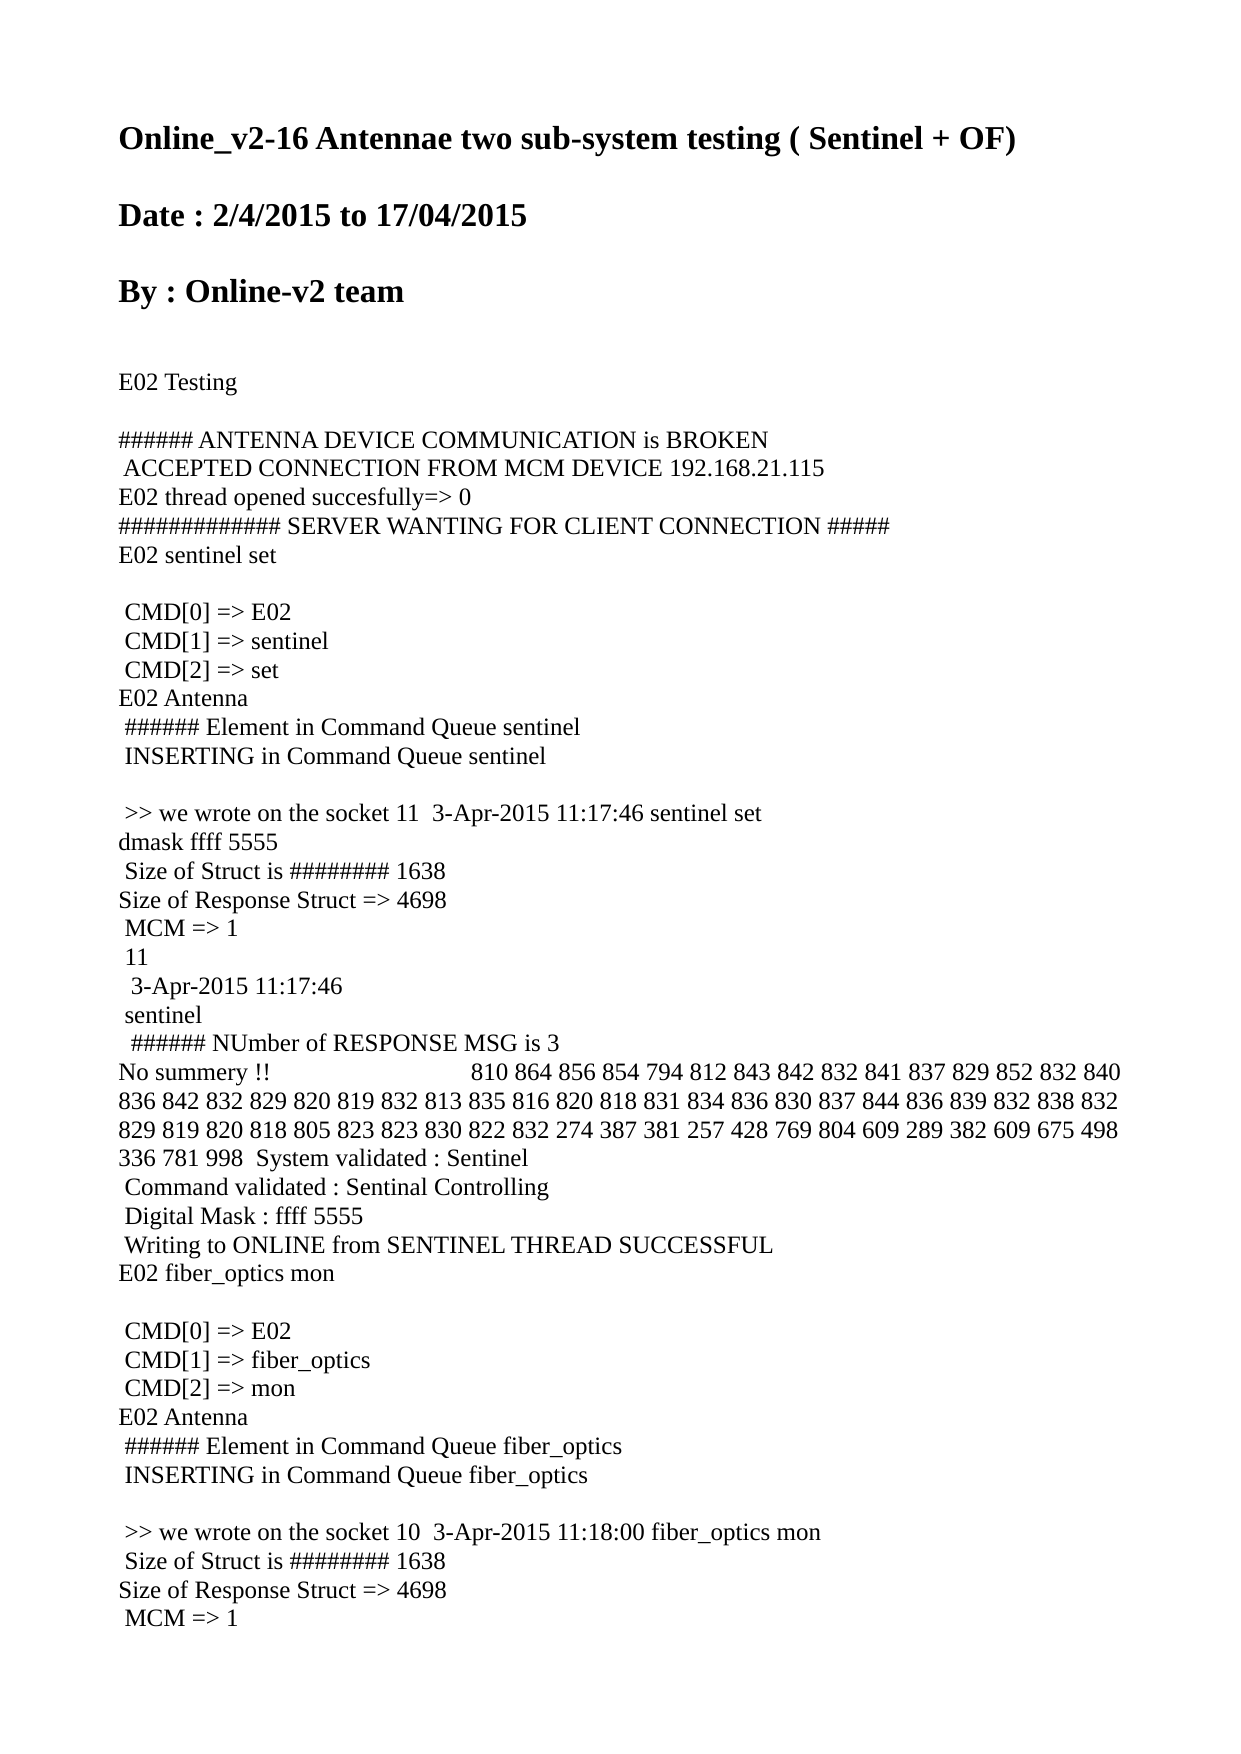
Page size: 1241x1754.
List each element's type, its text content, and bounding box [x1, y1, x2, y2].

text E02 Testing [118, 367, 1122, 396]
text By : Online-v2 team [118, 271, 1122, 310]
text CMD[0] => E02 [118, 597, 1122, 626]
text >> we wrote on the socket 11 3-Apr-2015 11:17:46 sentinel set [118, 798, 1122, 827]
text sentinel [118, 1000, 1122, 1028]
text ###### Element in Command Queue fiber_optics [118, 1431, 1122, 1460]
text E02 Antenna [118, 1402, 1122, 1431]
text Size of Struct is ######## 1638 [118, 856, 1122, 885]
text 11 [118, 942, 1122, 971]
text dmask ffff 5555 [118, 827, 1122, 856]
text INSERTING in Command Queue sentinel [118, 741, 1122, 770]
text 3-Apr-2015 11:17:46 [118, 971, 1122, 1000]
text No summery !! 810 864 856 854 794 812 843 842 832 841 837 829 852 832 840 836 842 832 829 820 819 832 813 835 816 820 818 831 834 836 830 837 844 836 839 832 838 832 829 819 820 818 805 823 823 830 822 832 274 387 381 257 428 769 804 609 289 382 609 675 498 336 781 998 System validated : Sentinel [118, 1057, 1122, 1172]
text CMD[2] => set [118, 655, 1122, 683]
text Size of Response Struct => 4698 [118, 1575, 1122, 1603]
text CMD[1] => fiber_optics [118, 1345, 1122, 1373]
text MCM => 1 [118, 1603, 1122, 1632]
text ACCEPTED CONNECTION FROM MCM DEVICE 192.168.21.115 [118, 453, 1122, 482]
text E02 sentinel set [118, 540, 1122, 568]
text ###### ANTENNA DEVICE COMMUNICATION is BROKEN [118, 425, 1122, 453]
text Online_v2-16 Antennae two sub-system testing ( Sentinel + OF) [118, 118, 1122, 156]
text CMD[2] => mon [118, 1373, 1122, 1402]
text ###### Element in Command Queue sentinel [118, 712, 1122, 741]
text MCM => 1 [118, 913, 1122, 942]
text Size of Struct is ######## 1638 [118, 1546, 1122, 1575]
text Date : 2/4/2015 to 17/04/2015 [118, 195, 1122, 233]
text E02 fiber_optics mon [118, 1258, 1122, 1287]
text ###### NUmber of RESPONSE MSG is 3 [118, 1028, 1122, 1057]
text CMD[1] => sentinel [118, 626, 1122, 655]
text CMD[0] => E02 [118, 1316, 1122, 1345]
text Digital Mask : ffff 5555 [118, 1201, 1122, 1230]
text Command validated : Sentinal Controlling [118, 1172, 1122, 1201]
text >> we wrote on the socket 10 3-Apr-2015 11:18:00 fiber_optics mon [118, 1517, 1122, 1546]
text Size of Response Struct => 4698 [118, 885, 1122, 913]
text INSERTING in Command Queue fiber_optics [118, 1460, 1122, 1488]
text Writing to ONLINE from SENTINEL THREAD SUCCESSFUL [118, 1230, 1122, 1258]
text E02 thread opened succesfully=> 0 [118, 482, 1122, 511]
text E02 Antenna [118, 683, 1122, 712]
text ############# SERVER WANTING FOR CLIENT CONNECTION ##### [118, 511, 1122, 540]
